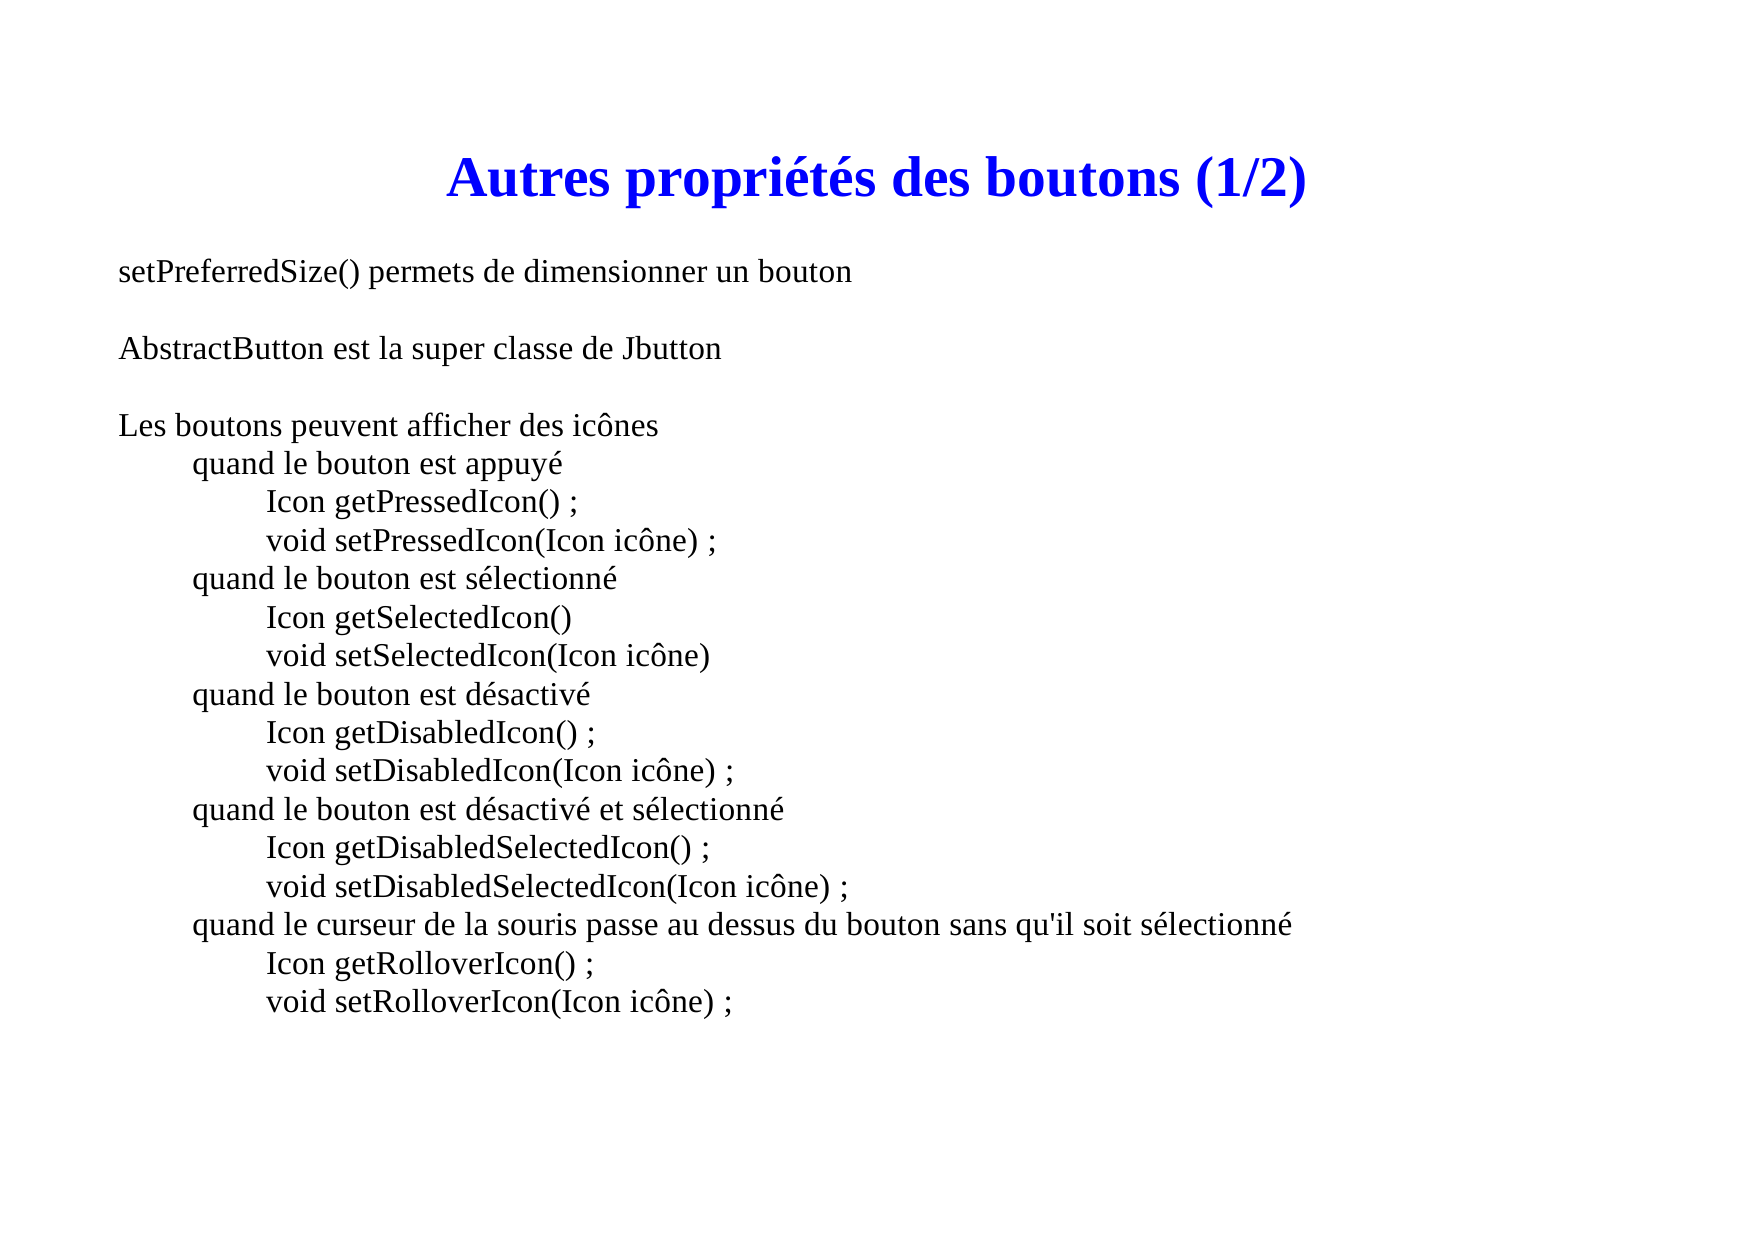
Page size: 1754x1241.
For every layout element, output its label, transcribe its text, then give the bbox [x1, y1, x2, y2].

text quand le bouton est sélectionné [118, 558, 1636, 597]
text Icon getDisabledIcon() ; void setDisabledIcon(Icon icône) ; [118, 712, 1636, 789]
text quand le bouton est appuyé [118, 443, 1636, 481]
text Les boutons peuvent afficher des icônes [118, 404, 1636, 443]
text Icon getRolloverIcon() ; void setRolloverIcon(Icon icône) ; [118, 943, 1636, 1019]
text Icon getSelectedIcon() void setSelectedIcon(Icon icône) [118, 597, 1636, 673]
text Icon getDisabledSelectedIcon() ; void setDisabledSelectedIcon(Icon icône) ; [118, 827, 1636, 904]
subtitle Autres propriétés des boutons (1/2) [118, 143, 1636, 209]
text quand le curseur de la souris passe au dessus du bouton sans qu'il soit sélectionné [118, 904, 1636, 943]
text Icon getPressedIcon() ; void setPressedIcon(Icon icône) ; [118, 481, 1636, 558]
text quand le bouton est désactivé [118, 673, 1636, 712]
text AbstractButton est la super classe de Jbutton [118, 328, 1636, 366]
text quand le bouton est désactivé et sélectionné [118, 789, 1636, 827]
text setPreferredSize() permets de dimensionner un bouton [118, 251, 1636, 289]
